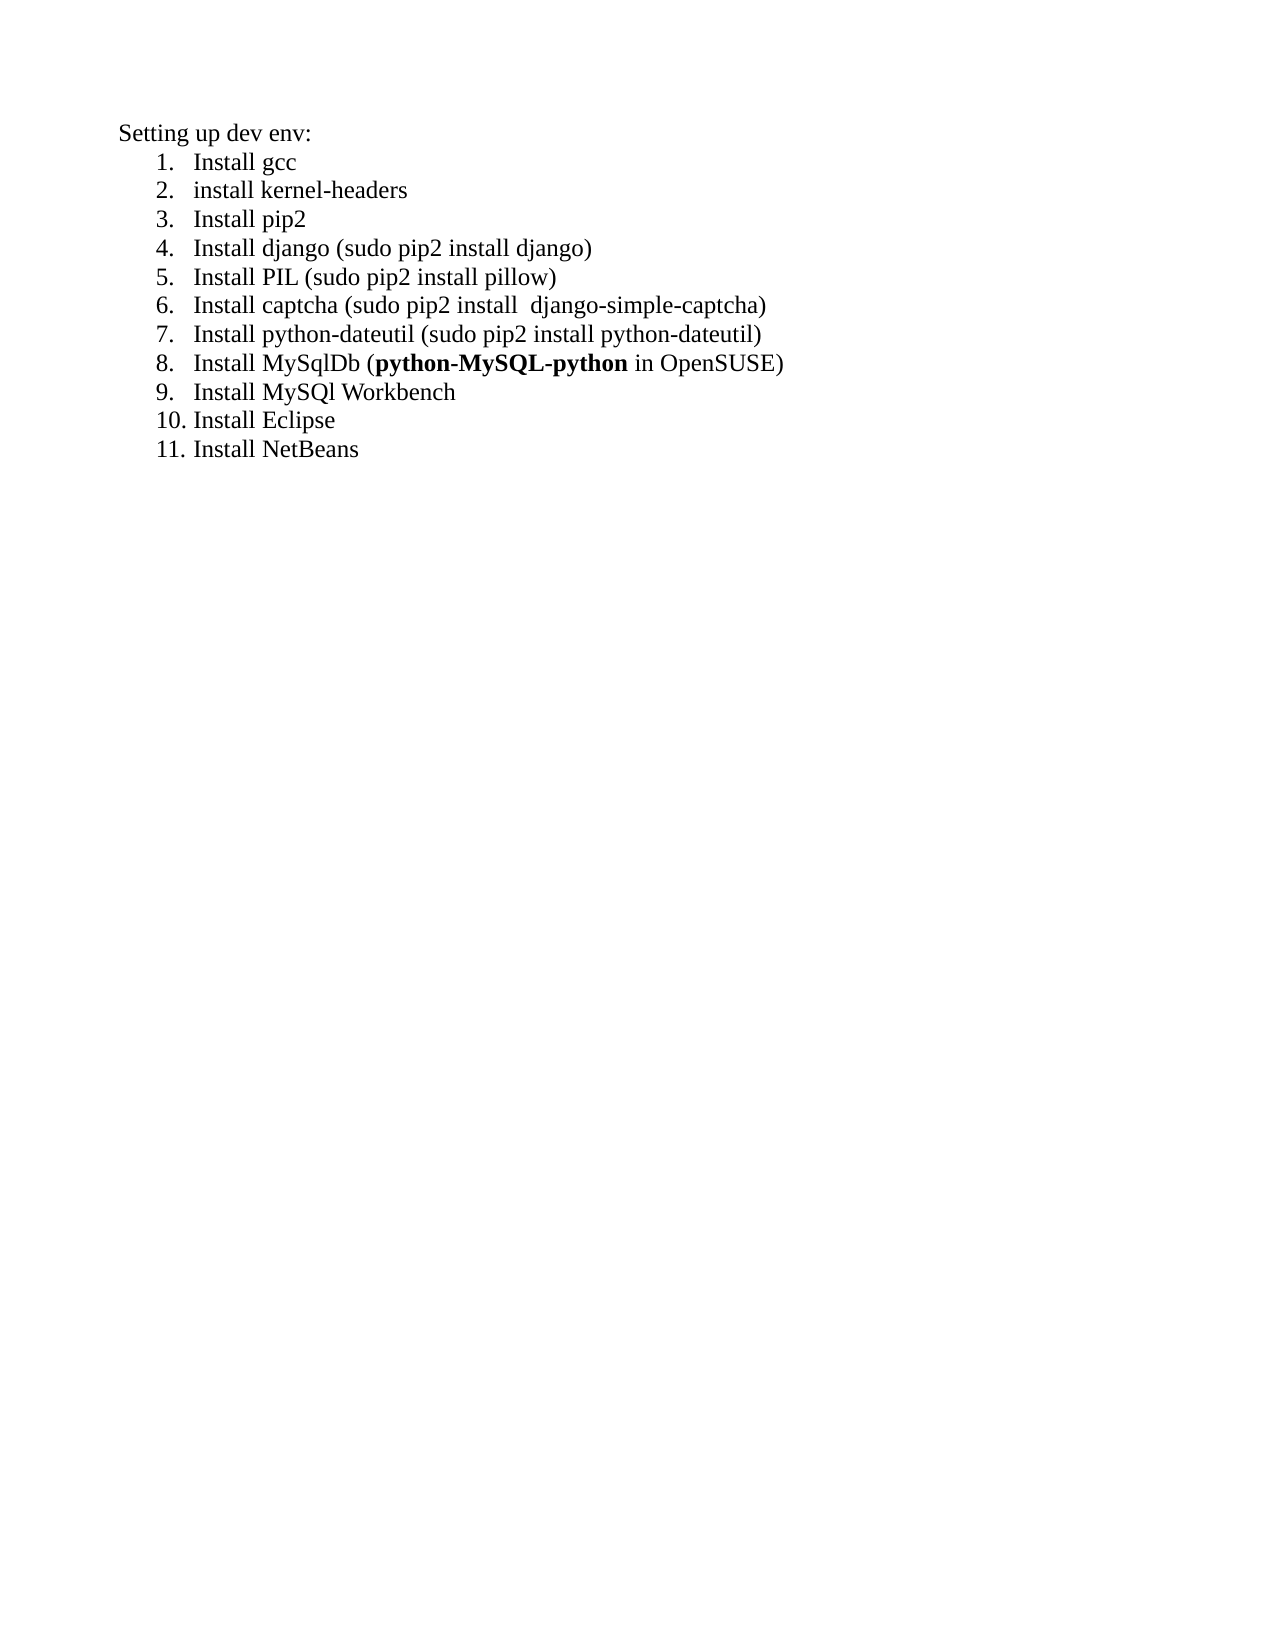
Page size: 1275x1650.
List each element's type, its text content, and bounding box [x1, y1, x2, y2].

list Install NetBeans [156, 434, 1157, 463]
list install kernel-headers [156, 176, 1157, 204]
list Install Eclipse [156, 406, 1157, 434]
list Install captcha (sudo pip2 install django-simple-captcha) [156, 291, 1157, 319]
list Install PIL (sudo pip2 install pillow) [156, 262, 1157, 291]
list Install MySQl Workbench [156, 377, 1157, 406]
text Setting up dev env: [118, 118, 1157, 147]
list Install pip2 [156, 204, 1157, 233]
list Install MySqlDb (python-MySQL-python in OpenSUSE) [156, 348, 1157, 377]
list Install python-dateutil (sudo pip2 install python-dateutil) [156, 319, 1157, 348]
list Install django (sudo pip2 install django) [156, 233, 1157, 262]
list Install gcc [156, 147, 1157, 176]
